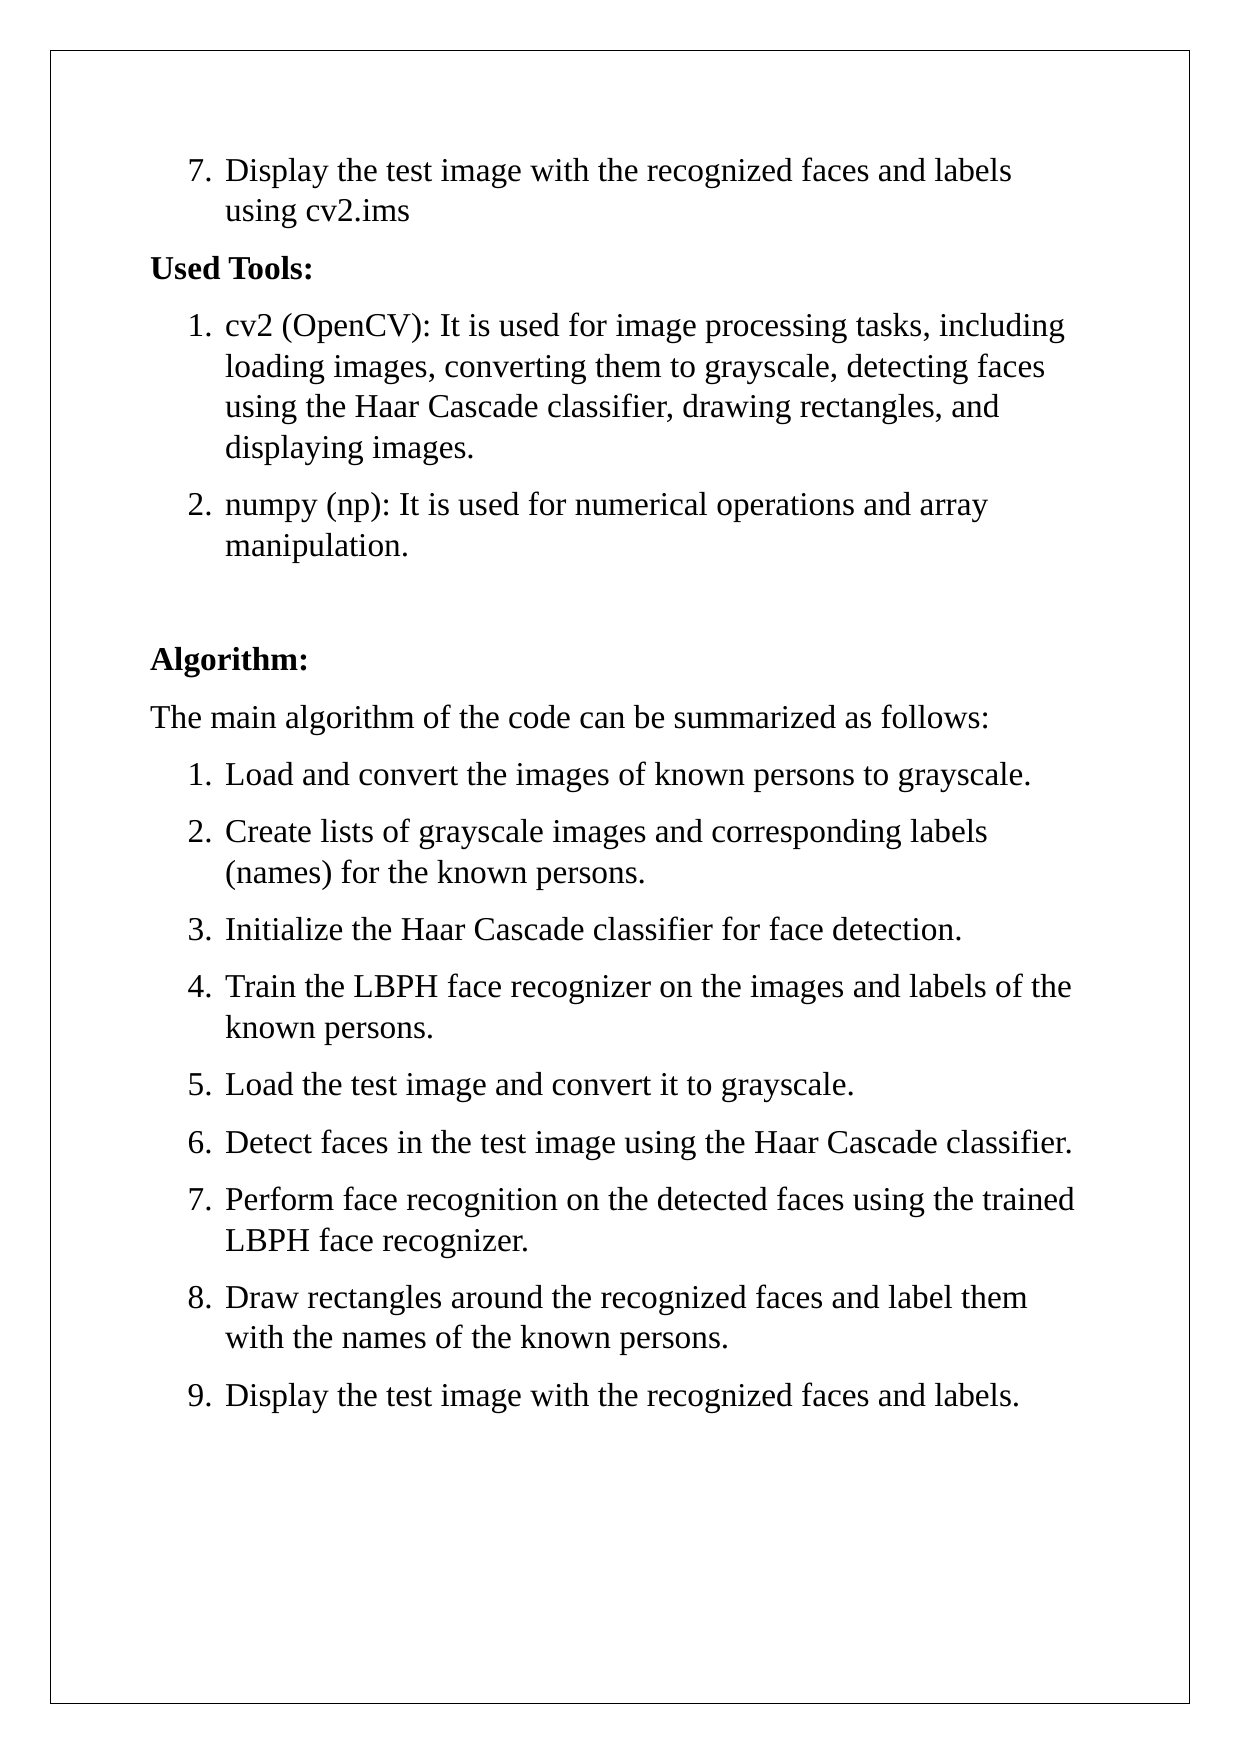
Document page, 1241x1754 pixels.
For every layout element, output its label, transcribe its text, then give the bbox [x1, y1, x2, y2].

list Train the LBPH face recognizer on the images and labels of the known persons. [187, 967, 1090, 1046]
list Display the test image with the recognized faces and labels using cv2.ims [187, 150, 1090, 229]
list cv2 (OpenCV): It is used for image processing tasks, including loading images, converting them to grayscale, detecting faces using the Haar Cascade classifier, drawing rectangles, and displaying images. [187, 305, 1090, 465]
list Detect faces in the test image using the Haar Cascade classifier. [187, 1122, 1090, 1160]
text Algorithm: [150, 639, 1090, 678]
list numpy (np): It is used for numerical operations and array manipulation. [187, 484, 1090, 563]
list Initialize the Haar Cascade classifier for face detection. [187, 909, 1090, 948]
list Load the test image and convert it to grayscale. [187, 1064, 1090, 1103]
text Used Tools: [150, 248, 1090, 286]
list Create lists of grayscale images and corresponding labels (names) for the known persons. [187, 811, 1090, 890]
list Load and convert the images of known persons to grayscale. [187, 754, 1090, 792]
text The main algorithm of the code can be summarized as follows: [150, 697, 1090, 735]
list Display the test image with the recognized faces and labels. [187, 1375, 1090, 1413]
list Perform face recognition on the detected faces using the trained LBPH face recognizer. [187, 1179, 1090, 1258]
list Draw rectangles around the recognized faces and label them with the names of the known persons. [187, 1277, 1090, 1356]
